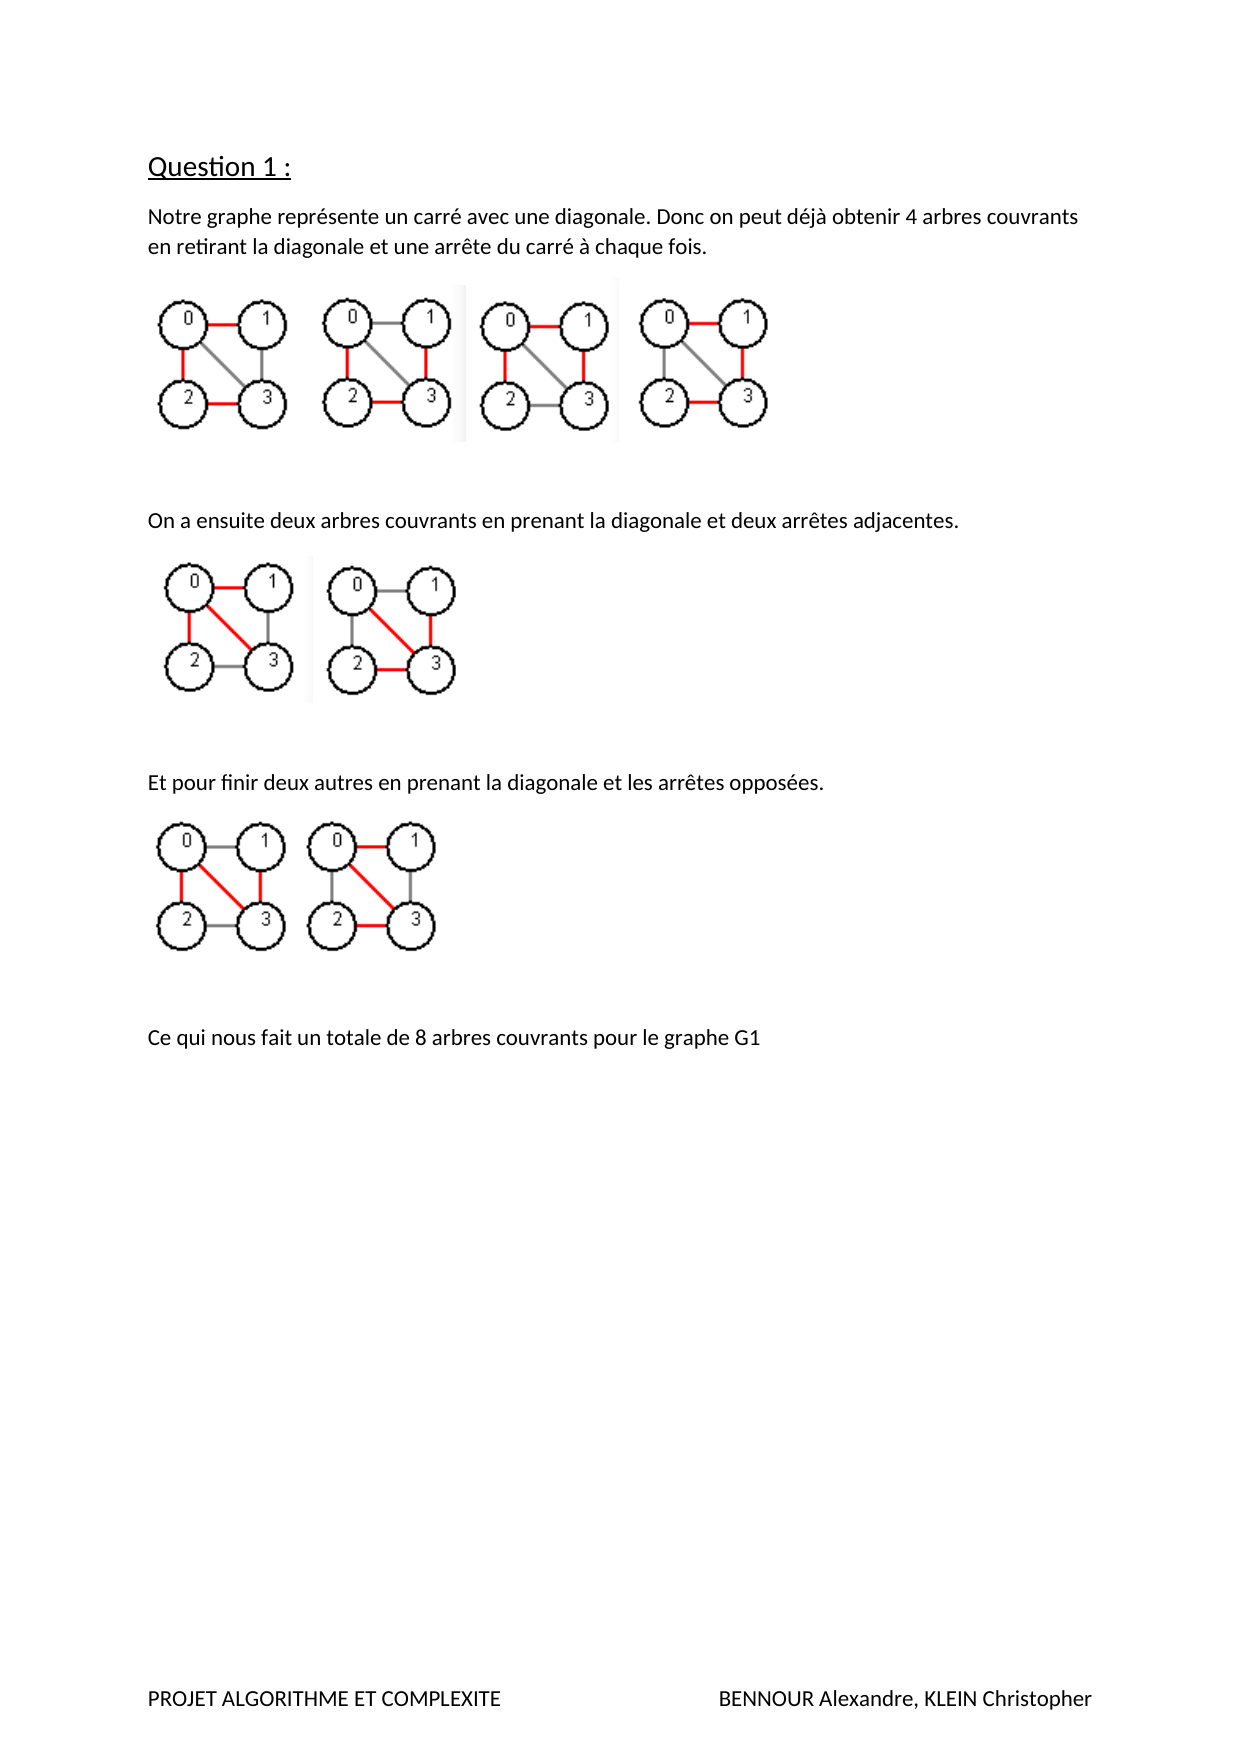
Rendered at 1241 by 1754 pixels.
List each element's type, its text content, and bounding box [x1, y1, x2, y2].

picture [147, 552, 478, 703]
text Ce qui nous fait un totale de 8 arbres couvrants pour le graphe G1 [148, 1023, 1093, 1051]
text On a ensuite deux arbres couvrants en prenant la diagonale et deux arrêtes adjacentes. [148, 506, 1093, 534]
picture [147, 814, 449, 959]
picture [147, 278, 796, 442]
text Question 1 : [148, 148, 1093, 183]
text Notre graphe représente un carré avec une diagonale. Donc on peut déjà obtenir 4 arbres couvrants en retirant la diagonale et une arrête du carré à chaque fois. [148, 202, 1093, 260]
text Et pour finir deux autres en prenant la diagonale et les arrêtes opposées. [148, 768, 1093, 796]
